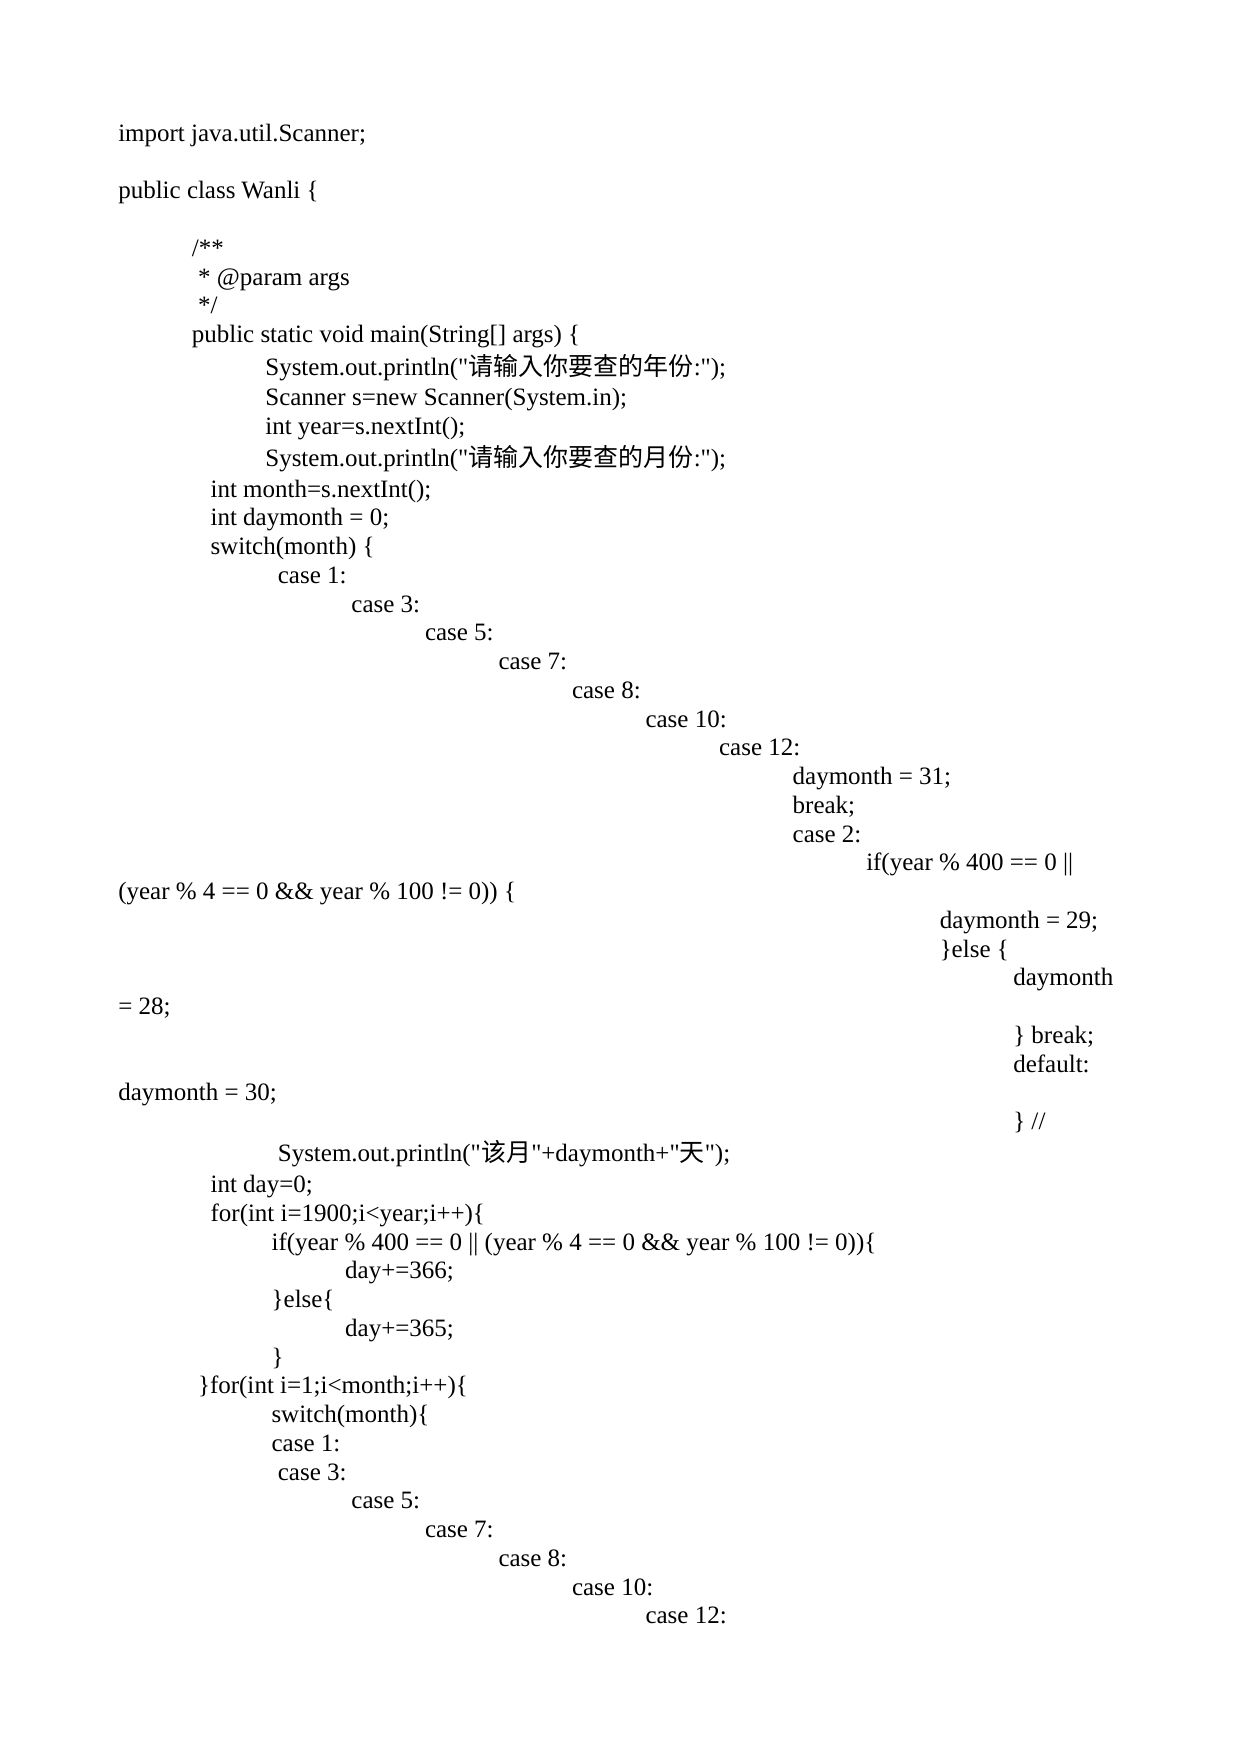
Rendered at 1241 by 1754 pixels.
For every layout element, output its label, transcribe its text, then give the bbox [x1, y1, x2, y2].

text import java.util.Scanner; [118, 118, 1122, 147]
text case 8: [118, 1543, 1122, 1572]
text for(int i=1900;i<year;i++){ [118, 1198, 1122, 1227]
text default: daymonth = 30; [118, 1049, 1122, 1106]
text public class Wanli { [118, 176, 1122, 204]
text daymonth = 28; [118, 962, 1122, 1020]
text */ [118, 291, 1122, 319]
text } // [118, 1106, 1122, 1135]
text System.out.println("请输入你要查的年份:"); [118, 348, 1122, 382]
text }for(int i=1;i<month;i++){ [118, 1370, 1122, 1399]
text day+=365; [118, 1313, 1122, 1342]
text case 12: [118, 732, 1122, 761]
text Scanner s=new Scanner(System.in); [118, 382, 1122, 411]
text if(year % 400 == 0 || (year % 4 == 0 && year % 100 != 0)){ [118, 1227, 1122, 1255]
text daymonth = 29; [118, 905, 1122, 934]
text } [118, 1342, 1122, 1370]
text * @param args [118, 262, 1122, 291]
text }else { [118, 934, 1122, 962]
text case 3: [118, 589, 1122, 617]
text case 3: [118, 1457, 1122, 1485]
text case 7: [118, 1514, 1122, 1543]
text int month=s.nextInt(); [118, 474, 1122, 502]
text if(year % 400 == 0 || (year % 4 == 0 && year % 100 != 0)) { [118, 847, 1122, 905]
text day+=366; [118, 1255, 1122, 1284]
text int year=s.nextInt(); [118, 411, 1122, 440]
text case 10: [118, 1572, 1122, 1600]
text switch(month) { [118, 531, 1122, 560]
text int day=0; [118, 1169, 1122, 1198]
text case 8: [118, 675, 1122, 704]
text case 10: [118, 704, 1122, 732]
text System.out.println("请输入你要查的月份:"); [118, 440, 1122, 474]
text case 12: [118, 1600, 1122, 1629]
text case 1: [118, 1428, 1122, 1457]
text break; [118, 790, 1122, 819]
text }else{ [118, 1284, 1122, 1313]
text public static void main(String[] args) { [118, 319, 1122, 348]
text daymonth = 31; [118, 761, 1122, 790]
text } break; [118, 1020, 1122, 1049]
text int daymonth = 0; [118, 502, 1122, 531]
text /** [118, 233, 1122, 262]
text System.out.println("该月"+daymonth+"天"); [118, 1135, 1122, 1169]
text case 2: [118, 819, 1122, 847]
text switch(month){ [118, 1399, 1122, 1428]
text case 5: [118, 1485, 1122, 1514]
text case 1: [118, 560, 1122, 589]
text case 5: [118, 617, 1122, 646]
text case 7: [118, 646, 1122, 675]
